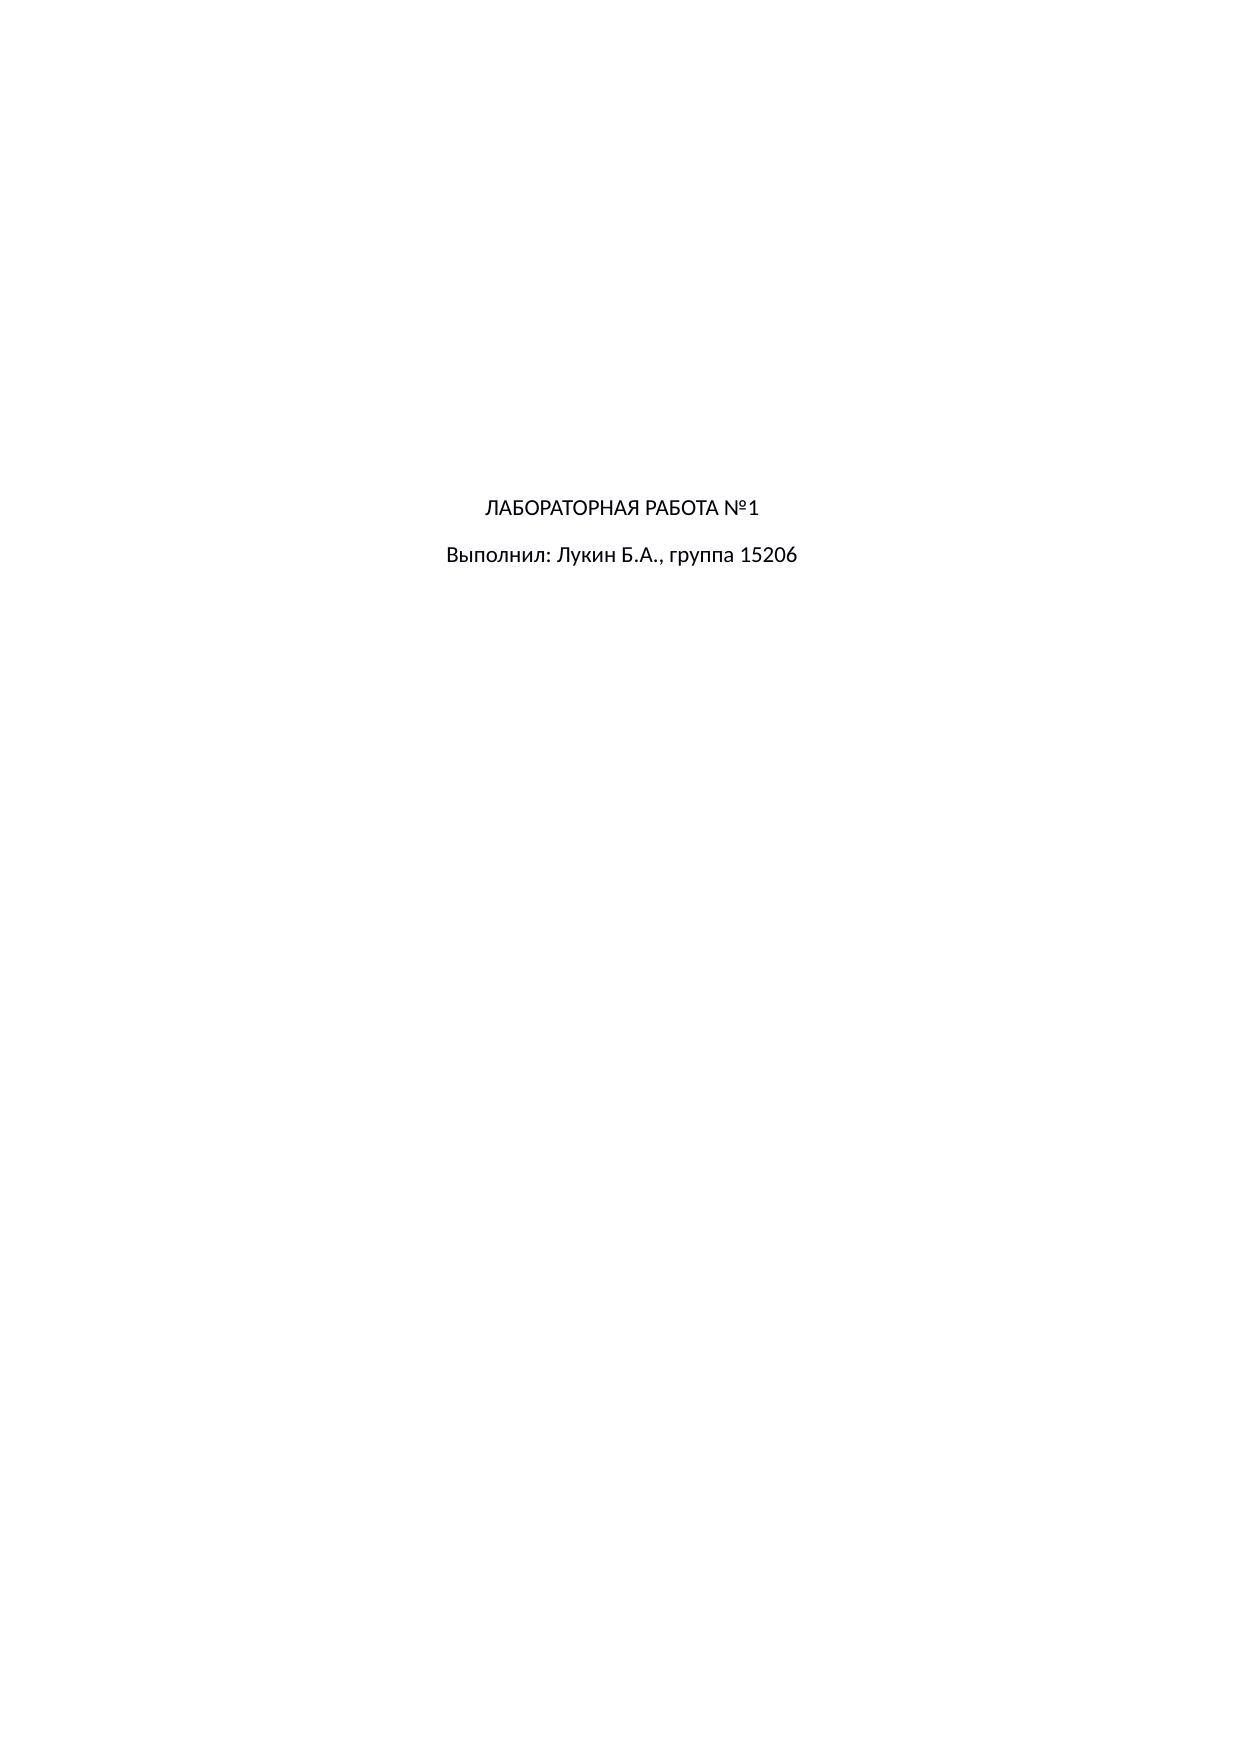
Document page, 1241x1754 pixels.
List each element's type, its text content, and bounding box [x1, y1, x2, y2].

text Выполнил: Лукин Б.А., группа 15206 [84, 540, 1159, 568]
text ЛАБОРАТОРНАЯ РАБОТА №1 [84, 493, 1159, 521]
